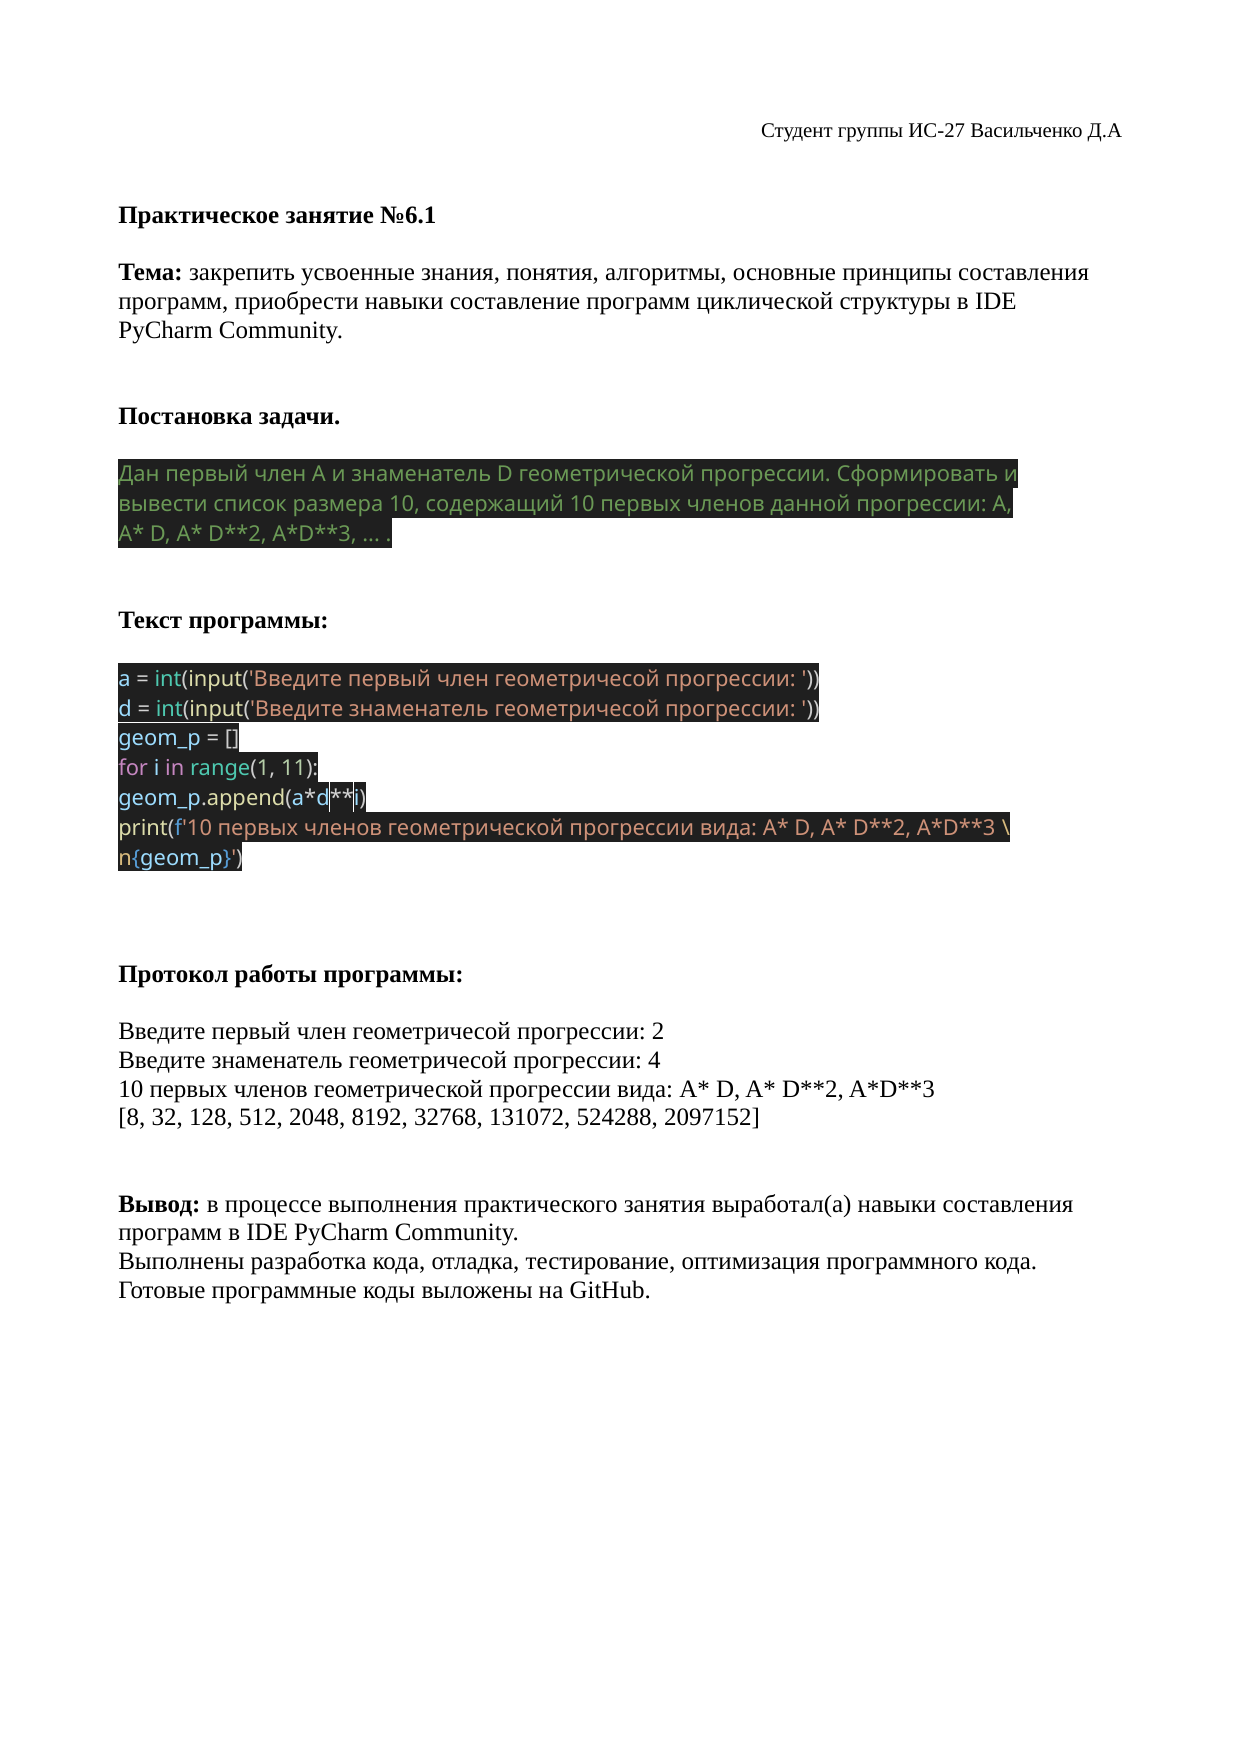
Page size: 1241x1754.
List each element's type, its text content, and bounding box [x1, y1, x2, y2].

text программ в IDE PyCharm Community. [118, 1217, 1122, 1246]
text Текст программы: [118, 605, 1122, 634]
text Введите первый член геометричесой прогрессии: 2 [118, 1016, 1122, 1045]
text a = int(input('Введите первый член геометричесой прогрессии: ')) [118, 663, 1122, 693]
text вывести список размера 10, содержащий 10 первых членов данной прогрессии: A, [118, 488, 1122, 518]
text Постановка задачи. [118, 401, 1122, 430]
text print(f'10 первых членов геометрической прогрессии вида: A* D, A* D**2, A*D**3 \n{geom_p}') [118, 812, 1122, 871]
text Вывод: в процессе выполнения практического занятия выработал(а) навыки составления [118, 1189, 1122, 1217]
text 10 первых членов геометрической прогрессии вида: A* D, A* D**2, A*D**3 [118, 1074, 1122, 1102]
text geom_p = [] [118, 722, 1122, 752]
text Дан первый член A и знаменатель D геометрической прогрессии. Сформировать и [118, 458, 1122, 488]
text Студент группы ИС-27 Васильченко Д.А [118, 118, 1122, 142]
text программ, приобрести навыки составление программ циклической структуры в IDE [118, 286, 1122, 315]
text Выполнены разработка кода, отладка, тестирование, оптимизация программного кода. [118, 1246, 1122, 1275]
text geom_p.append(a*d**i) [118, 782, 1122, 812]
text [8, 32, 128, 512, 2048, 8192, 32768, 131072, 524288, 2097152] [118, 1102, 1122, 1131]
text Протокол работы программы: [118, 959, 1122, 987]
text Введите знаменатель геометричесой прогрессии: 4 [118, 1045, 1122, 1074]
text A* D, A* D**2, A*D**3, ... . [118, 518, 1122, 548]
text Тема: закрепить усвоенные знания, понятия, алгоритмы, основные принципы составления [118, 257, 1122, 286]
text Практическое занятие №6.1 [118, 200, 1122, 228]
text PyCharm Community. [118, 315, 1122, 343]
text Готовые программные коды выложены на GitHub. [118, 1275, 1122, 1304]
text for i in range(1, 11): [118, 752, 1122, 782]
text d = int(input('Введите знаменатель геометричесой прогрессии: ')) [118, 693, 1122, 722]
